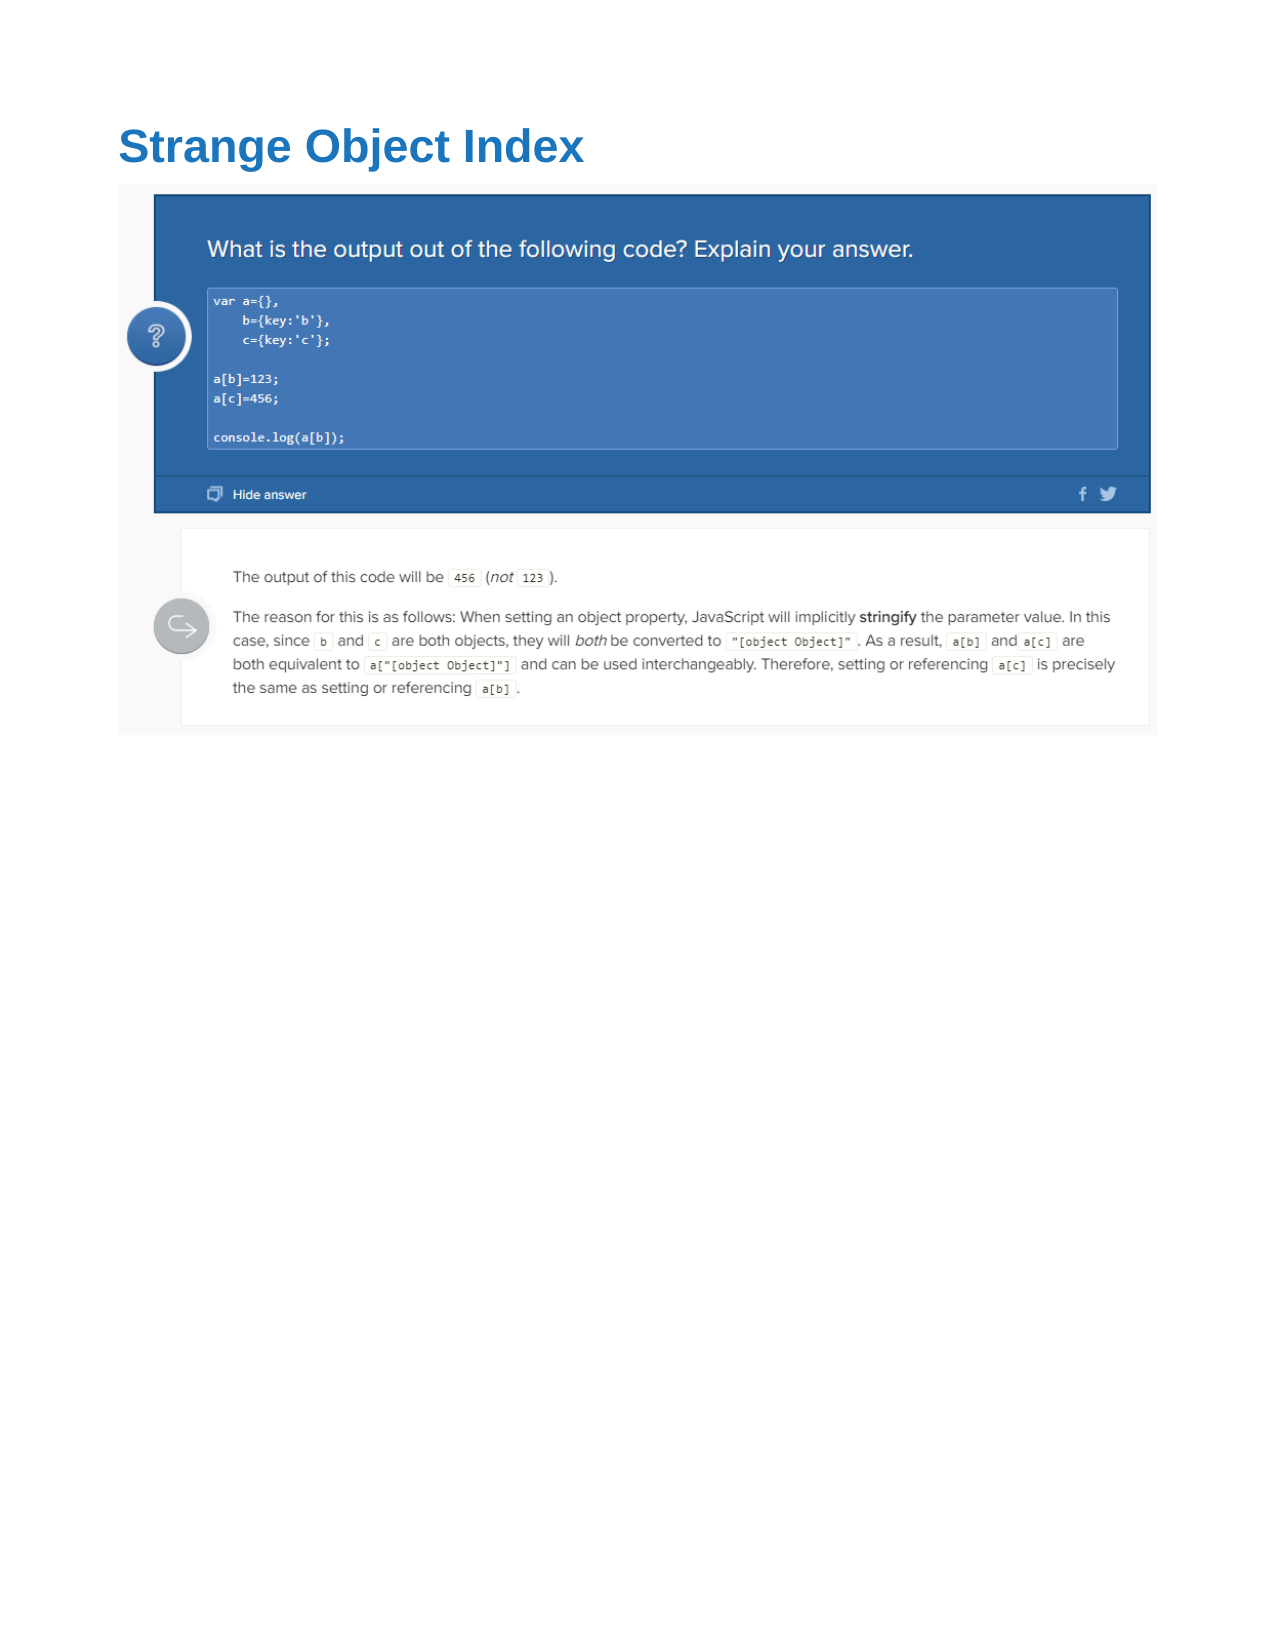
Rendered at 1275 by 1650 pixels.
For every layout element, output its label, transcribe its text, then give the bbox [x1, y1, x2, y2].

picture [118, 184, 1157, 735]
subtitle Strange Object Index [118, 118, 1157, 172]
